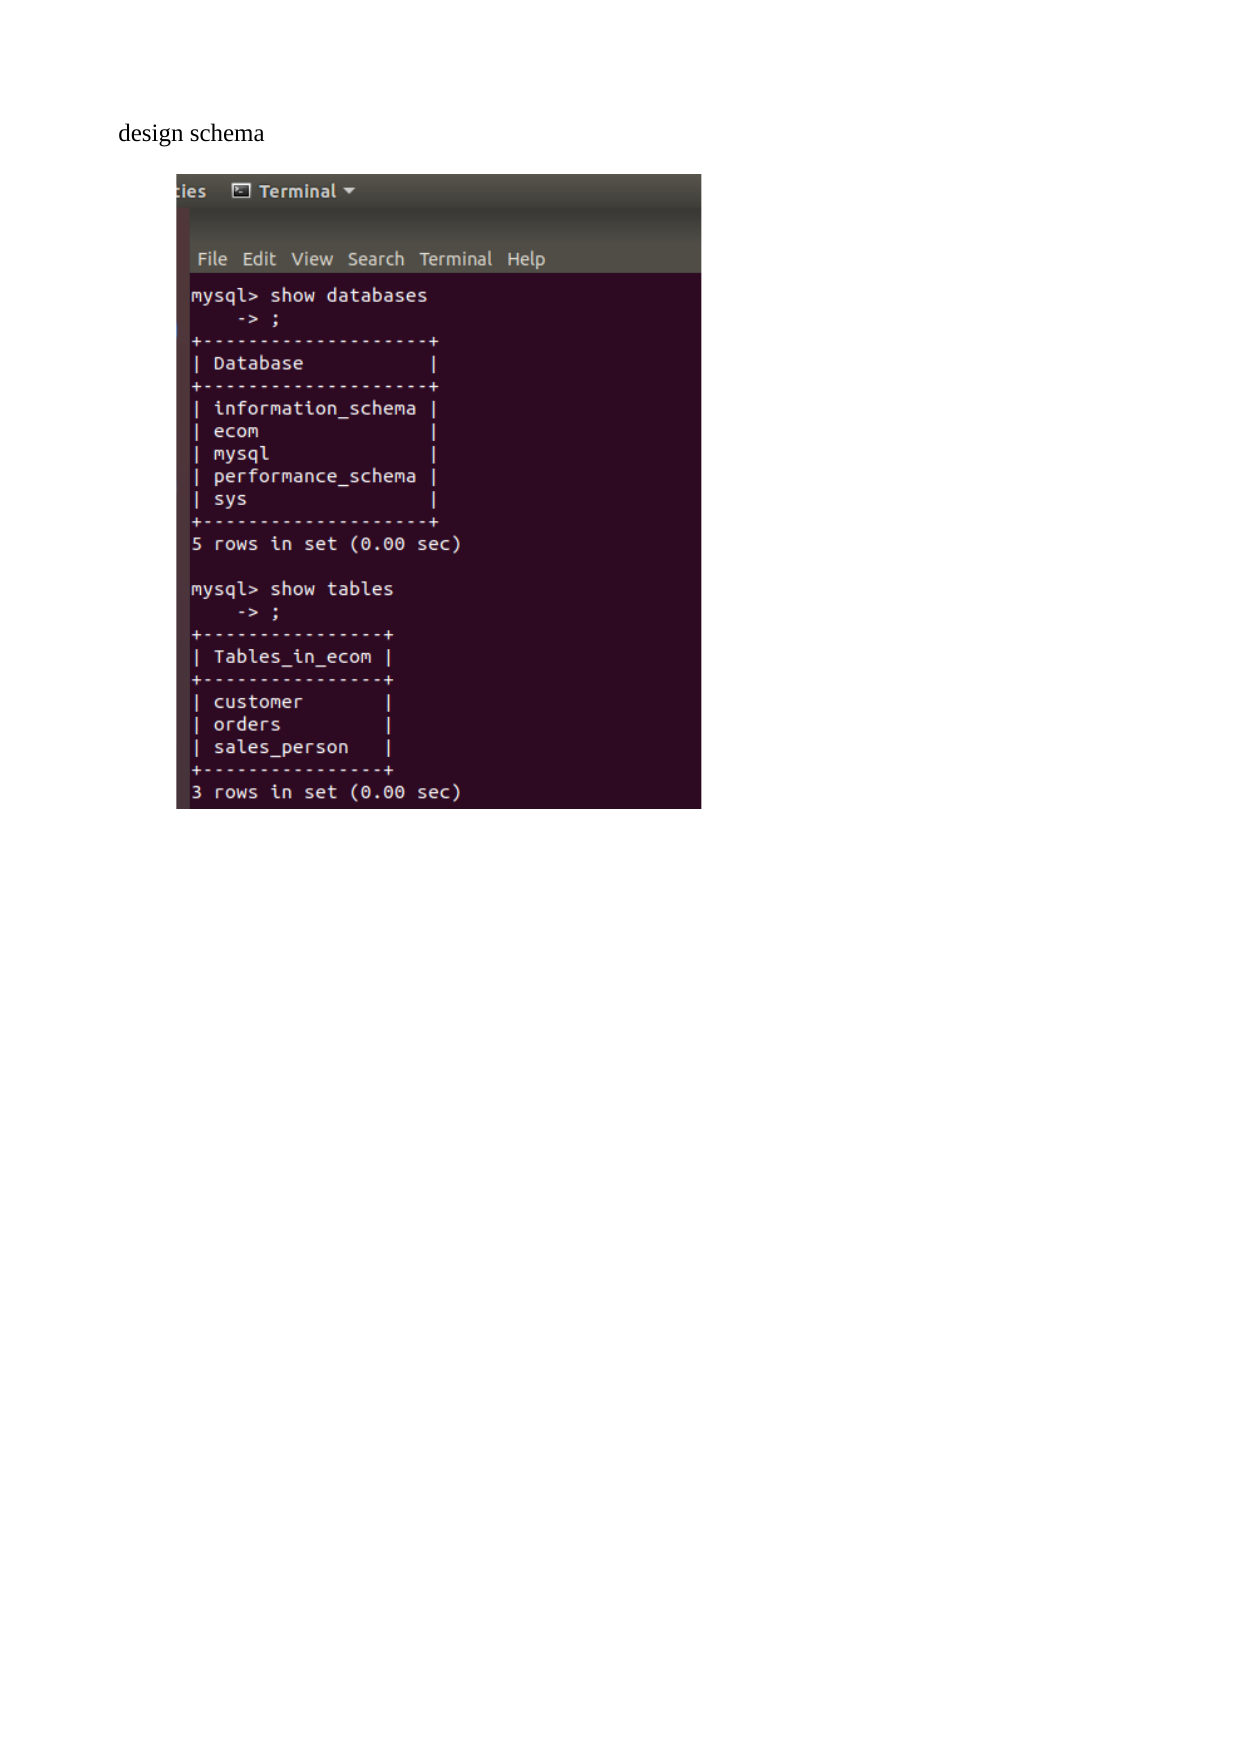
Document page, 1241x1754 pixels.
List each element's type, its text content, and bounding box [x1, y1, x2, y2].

picture [176, 176, 244, 809]
text design schema [118, 118, 1122, 147]
